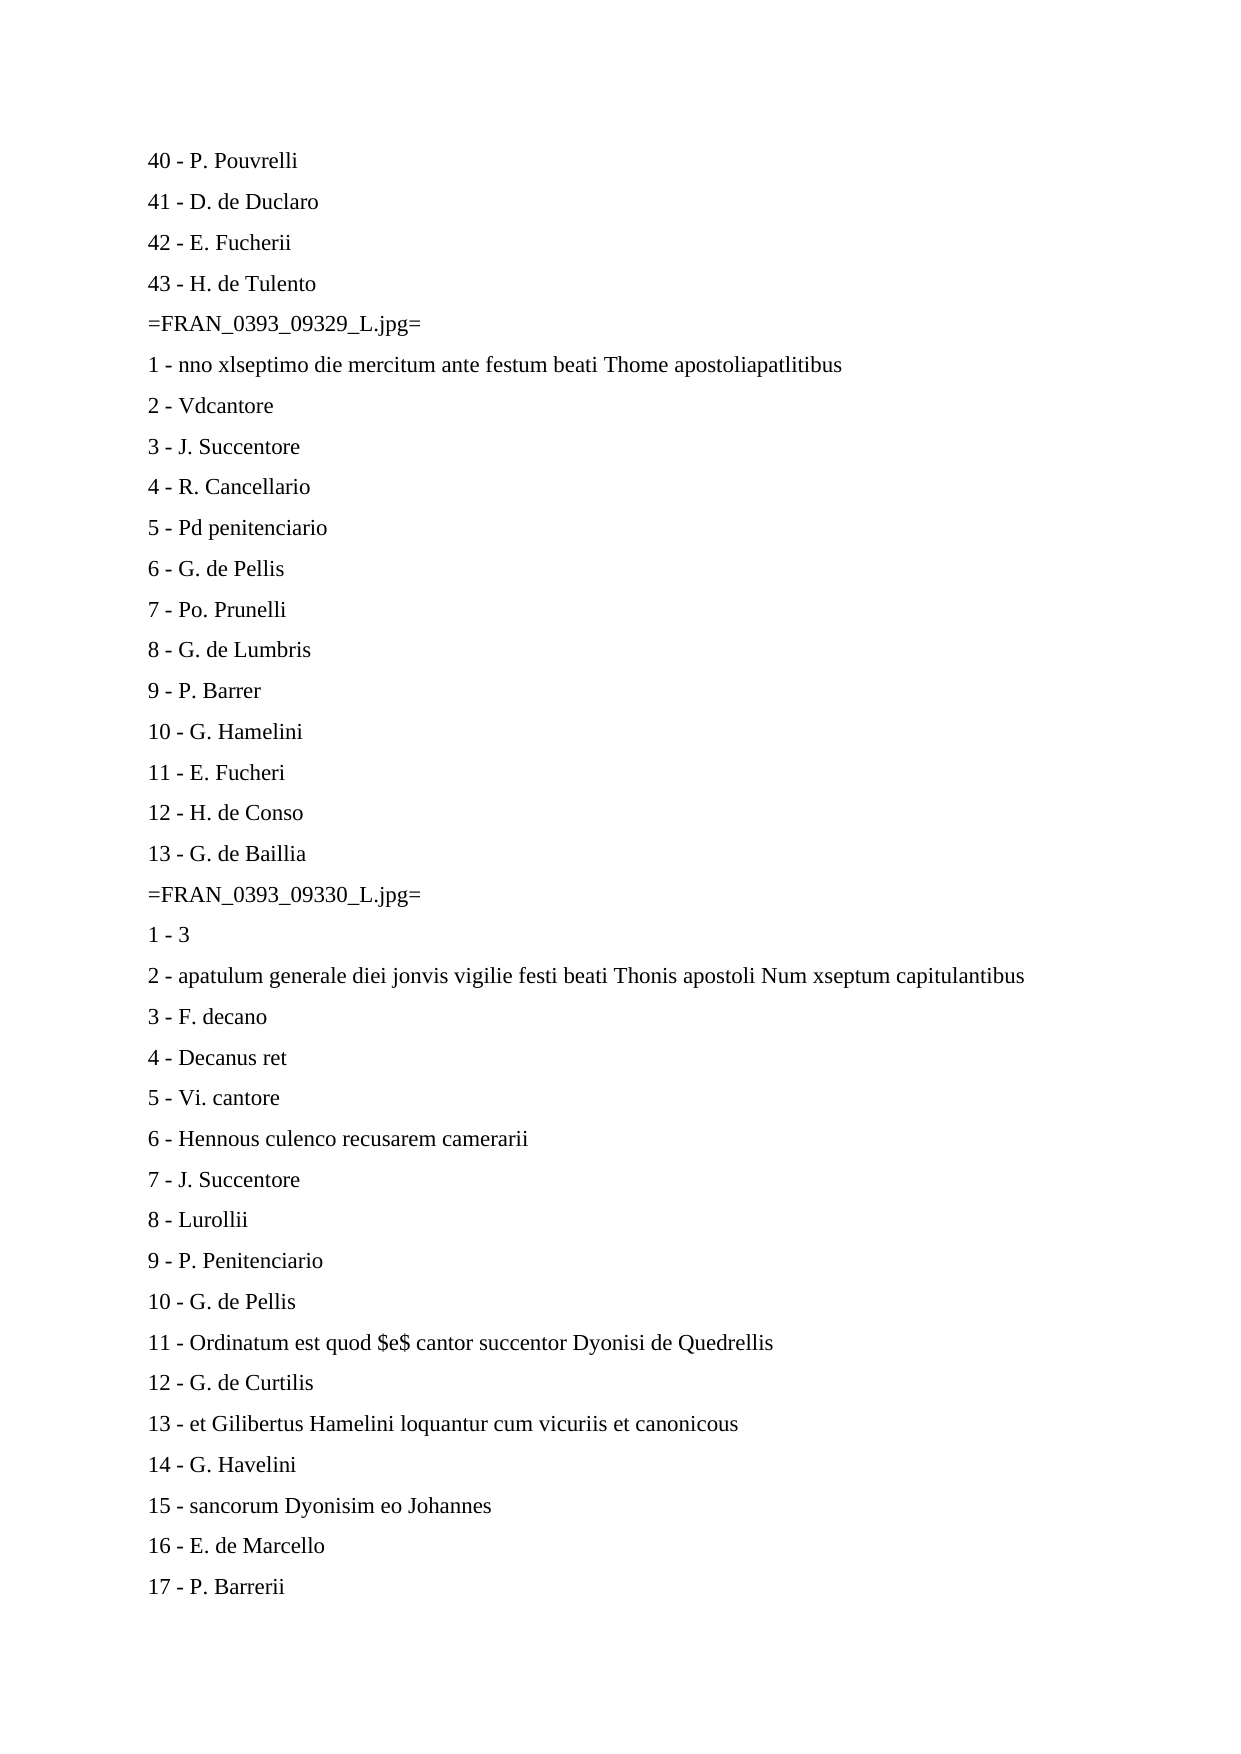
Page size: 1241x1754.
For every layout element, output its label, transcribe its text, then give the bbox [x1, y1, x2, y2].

text 12 - G. de Curtilis [148, 1369, 1093, 1396]
text 8 - G. de Lumbris [148, 636, 1093, 663]
text 17 - P. Barrerii [148, 1573, 1093, 1599]
text 4 - R. Cancellario [148, 473, 1093, 500]
text =FRAN_0393_09330_L.jpg= [148, 881, 1093, 907]
text 6 - Hennous culenco recusarem camerarii [148, 1125, 1093, 1151]
text 8 - Lurollii [148, 1207, 1093, 1233]
text 1 - 3 [148, 921, 1093, 948]
text 5 - Pd penitenciario [148, 514, 1093, 541]
text 11 - E. Fucheri [148, 758, 1093, 785]
text 7 - Po. Prunelli [148, 596, 1093, 622]
text 2 - Vdcantore [148, 392, 1093, 418]
text 40 - P. Pouvrelli [148, 148, 1093, 174]
text 3 - F. decano [148, 1003, 1093, 1029]
text 10 - G. de Pellis [148, 1288, 1093, 1314]
text 12 - H. de Conso [148, 799, 1093, 826]
text 13 - et Gilibertus Hamelini loquantur cum vicuriis et canonicous [148, 1410, 1093, 1437]
text 7 - J. Succentore [148, 1166, 1093, 1192]
text 10 - G. Hamelini [148, 718, 1093, 744]
text =FRAN_0393_09329_L.jpg= [148, 311, 1093, 337]
text 16 - E. de Marcello [148, 1532, 1093, 1559]
text 2 - apatulum generale diei jonvis vigilie festi beati Thonis apostoli Num xseptum capitulantibus [148, 962, 1093, 988]
text 41 - D. de Duclaro [148, 188, 1093, 215]
text 9 - P. Penitenciario [148, 1247, 1093, 1274]
text 5 - Vi. cantore [148, 1084, 1093, 1111]
text 11 - Ordinatum est quod $e$ cantor succentor Dyonisi de Quedrellis [148, 1329, 1093, 1355]
text 4 - Decanus ret [148, 1044, 1093, 1070]
text 3 - J. Succentore [148, 433, 1093, 459]
text 43 - H. de Tulento [148, 270, 1093, 296]
text 6 - G. de Pellis [148, 555, 1093, 581]
text 42 - E. Fucherii [148, 229, 1093, 255]
text 14 - G. Havelini [148, 1451, 1093, 1477]
text 15 - sancorum Dyonisim eo Johannes [148, 1492, 1093, 1518]
text 13 - G. de Baillia [148, 840, 1093, 866]
text 9 - P. Barrer [148, 677, 1093, 703]
text 1 - nno xlseptimo die mercitum ante festum beati Thome apostoliapatlitibus [148, 351, 1093, 378]
